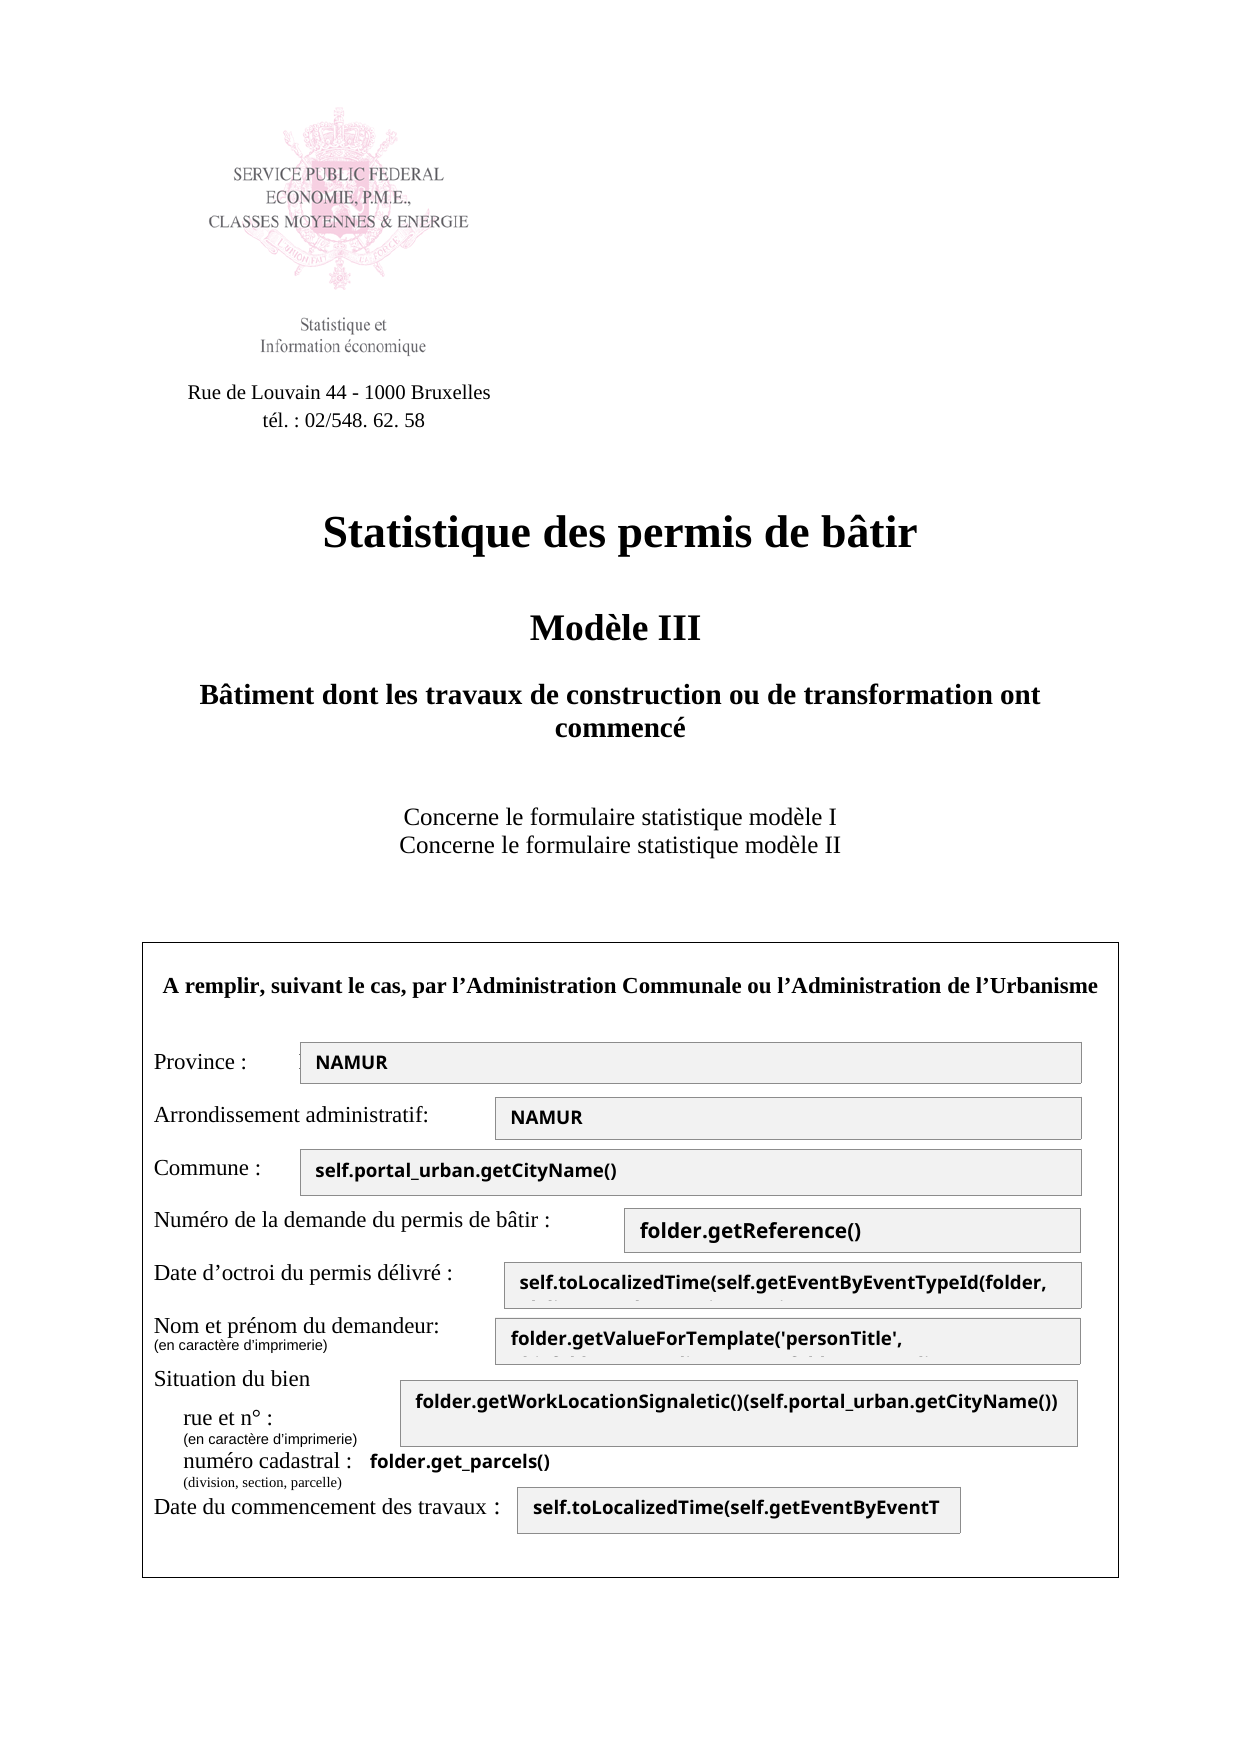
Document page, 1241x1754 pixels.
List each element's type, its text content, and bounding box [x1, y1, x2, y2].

table_header A remplir, suivant le cas, par l’Administration Communale ou l’Administration de l’Urbanisme Province : NAMUR Arrondissement administratif: Commune : Numéro de la demande du permis de bâtir : Date d’octroi du permis délivré : Nom et prénom du demandeur: (en caractère d’imprimerie) Situation du bien rue et n° : (en caractère d’imprimerie) numéro cadastral : folder.get_parcels() (division, section, parcelle) Date du commencement des travaux : [143, 1495, 1118, 1577]
table_header A remplir, suivant le cas, par l’Administration Communale ou l’Administration de l’Urbanisme Province : NAMUR Arrondissement administratif: Commune : Numéro de la demande du permis de bâtir : Date d’octroi du permis délivré : Nom et prénom du demandeur: (en caractère d’imprimerie) Situation du bien rue et n° : (en caractère d’imprimerie) numéro cadastral : folder.get_parcels() (division, section, parcelle) Date du commencement des travaux : [143, 1389, 1118, 1494]
text Modèle III [187, 605, 1053, 648]
text tél. : 02/548. 62. 58 [187, 408, 1053, 432]
text Concerne le formulaire statistique modèle I [187, 802, 1053, 830]
text Concerne le formulaire statistique modèle II [187, 830, 1053, 859]
text Rue de Louvain 44 - 1000 Bruxelles [187, 380, 1053, 404]
table_header A remplir, suivant le cas, par l’Administration Communale ou l’Administration de l’Urbanisme Province : NAMUR Arrondissement administratif: Commune : Numéro de la demande du permis de bâtir : Date d’octroi du permis délivré : Nom et prénom du demandeur: (en caractère d’imprimerie) Situation du bien rue et n° : (en caractère d’imprimerie) numéro cadastral : folder.get_parcels() (division, section, parcelle) Date du commencement des travaux : [143, 943, 1118, 1388]
picture [204, 98, 472, 367]
text Statistique des permis de bâtir [187, 504, 1053, 557]
text Bâtiment dont les travaux de construction ou de transformation ont commencé [187, 677, 1053, 744]
